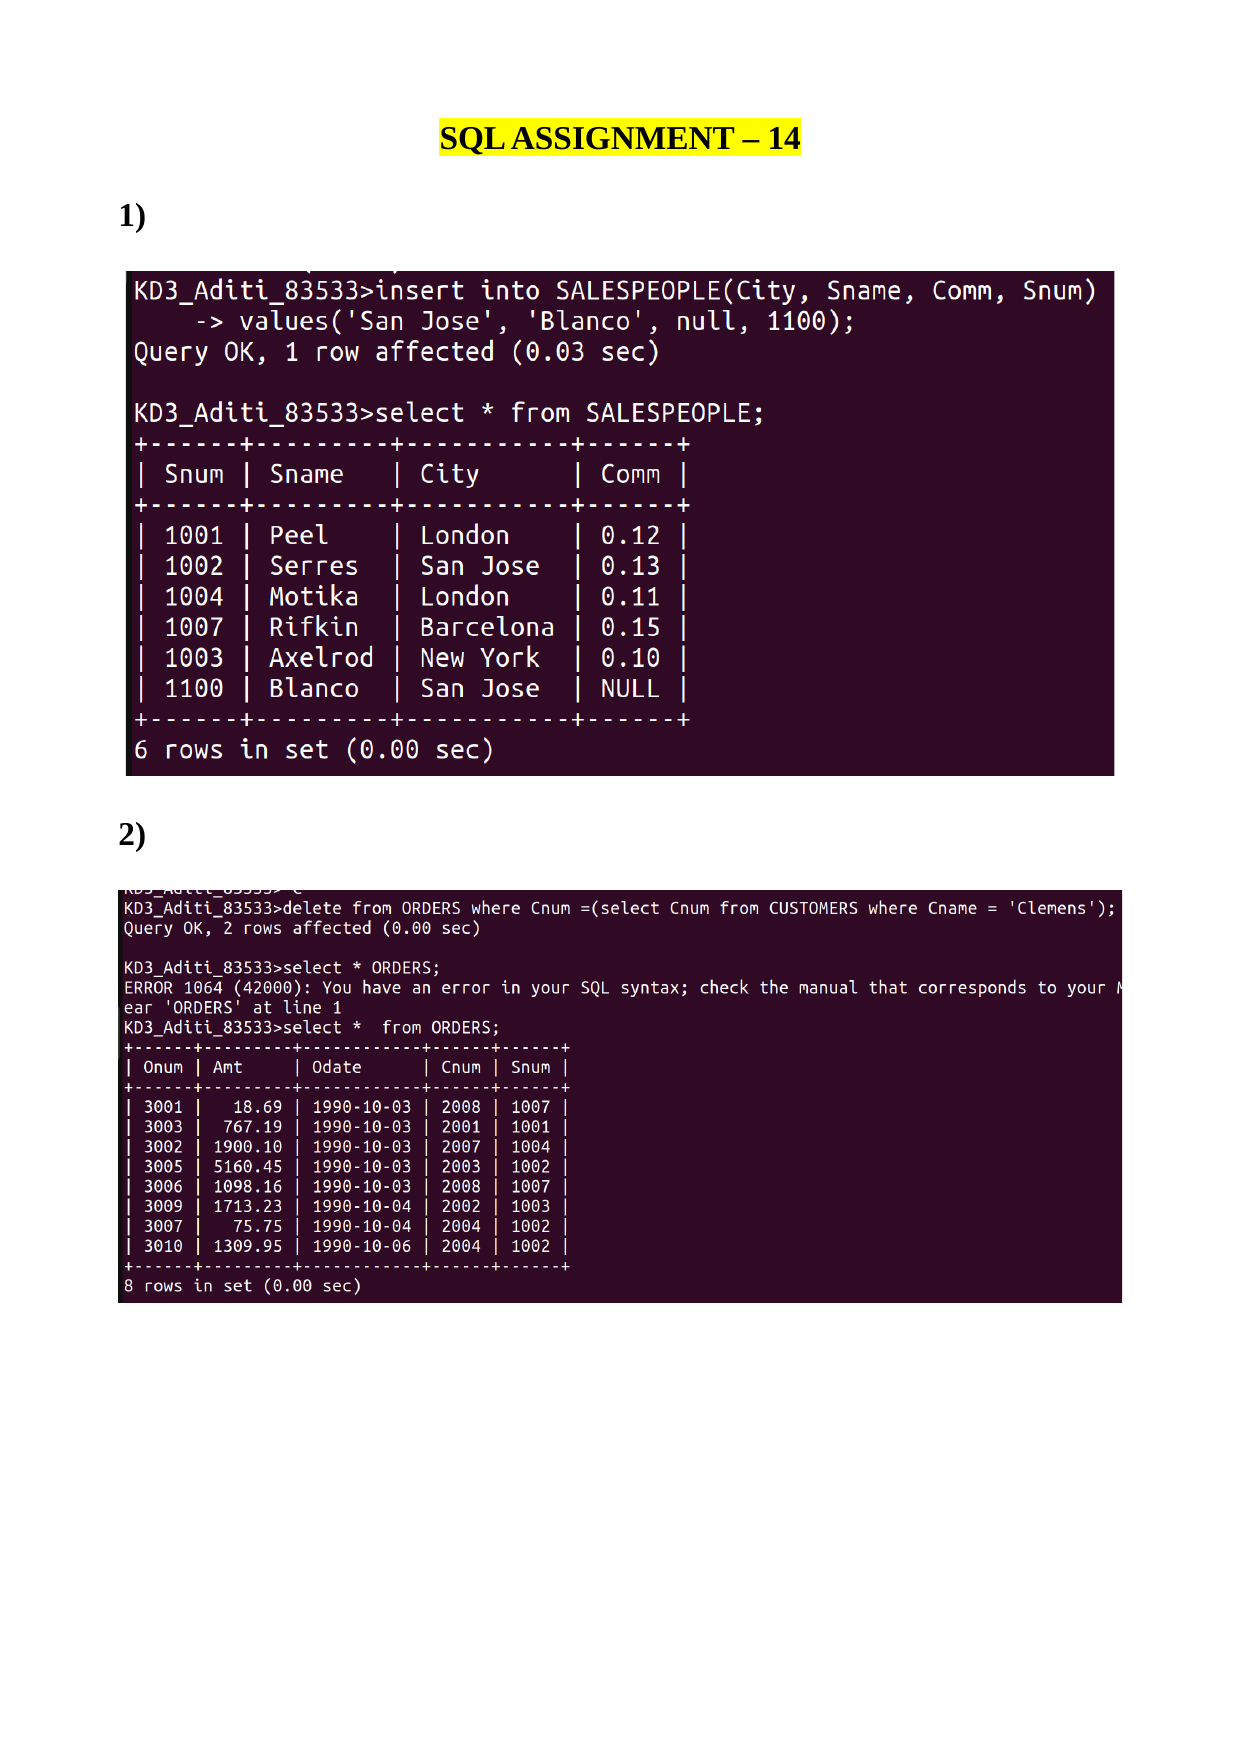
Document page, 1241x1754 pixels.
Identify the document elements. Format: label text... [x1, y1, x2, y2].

picture [118, 890, 1123, 1303]
picture [125, 271, 1115, 776]
text 2) [118, 814, 1122, 852]
text 1) [118, 195, 1122, 233]
text SQL ASSIGNMENT – 14 [118, 118, 1122, 156]
